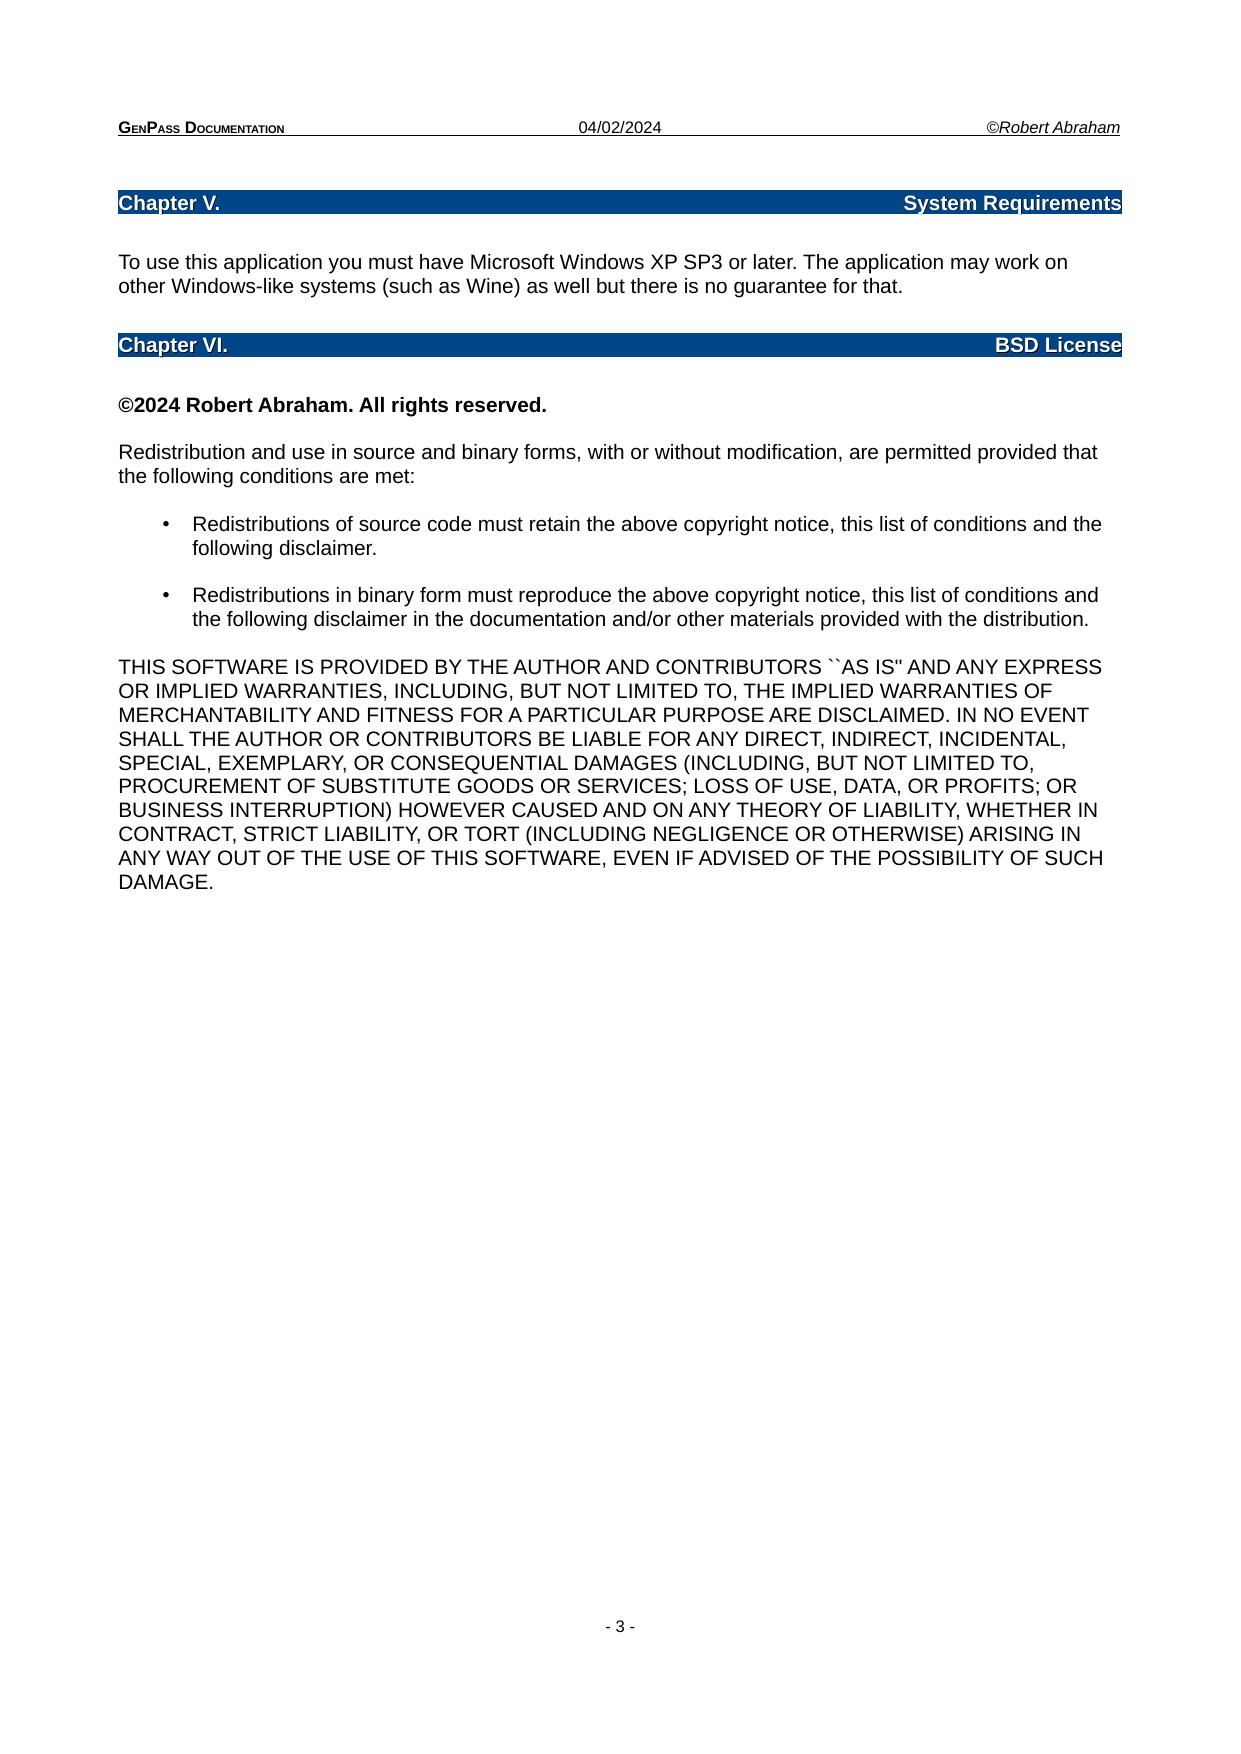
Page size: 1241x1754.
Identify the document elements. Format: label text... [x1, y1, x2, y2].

text Chapter V. System Requirements [118, 190, 1122, 214]
text Chapter VI. BSD License [118, 333, 1122, 357]
list Redistributions in binary form must reproduce the above copyright notice, this list of conditions and the following disclaimer in the documentation and/or other materials provided with the distribution. [162, 583, 1122, 631]
text To use this application you must have Microsoft Windows XP SP3 or later. The application may work on other Windows-like systems (such as Wine) as well but there is no guarantee for that. [118, 250, 1122, 298]
text ©2024 Robert Abraham. All rights reserved. [118, 392, 1122, 416]
list Redistributions of source code must retain the above copyright notice, this list of conditions and the following disclaimer. [162, 511, 1122, 559]
text Redistribution and use in source and binary forms, with or without modification, are permitted provided that the following conditions are met: [118, 440, 1122, 488]
text THIS SOFTWARE IS PROVIDED BY THE AUTHOR AND CONTRIBUTORS ``AS IS'' AND ANY EXPRESS OR IMPLIED WARRANTIES, INCLUDING, BUT NOT LIMITED TO, THE IMPLIED WARRANTIES OF MERCHANTABILITY AND FITNESS FOR A PARTICULAR PURPOSE ARE DISCLAIMED. IN NO EVENT SHALL THE AUTHOR OR CONTRIBUTORS BE LIABLE FOR ANY DIRECT, INDIRECT, INCIDENTAL, SPECIAL, EXEMPLARY, OR CONSEQUENTIAL DAMAGES (INCLUDING, BUT NOT LIMITED TO, PROCUREMENT OF SUBSTITUTE GOODS OR SERVICES; LOSS OF USE, DATA, OR PROFITS; OR BUSINESS INTERRUPTION) HOWEVER CAUSED AND ON ANY THEORY OF LIABILITY, WHETHER IN CONTRACT, STRICT LIABILITY, OR TORT (INCLUDING NEGLIGENCE OR OTHERWISE) ARISING IN ANY WAY OUT OF THE USE OF THIS SOFTWARE, EVEN IF ADVISED OF THE POSSIBILITY OF SUCH DAMAGE. [118, 654, 1122, 894]
